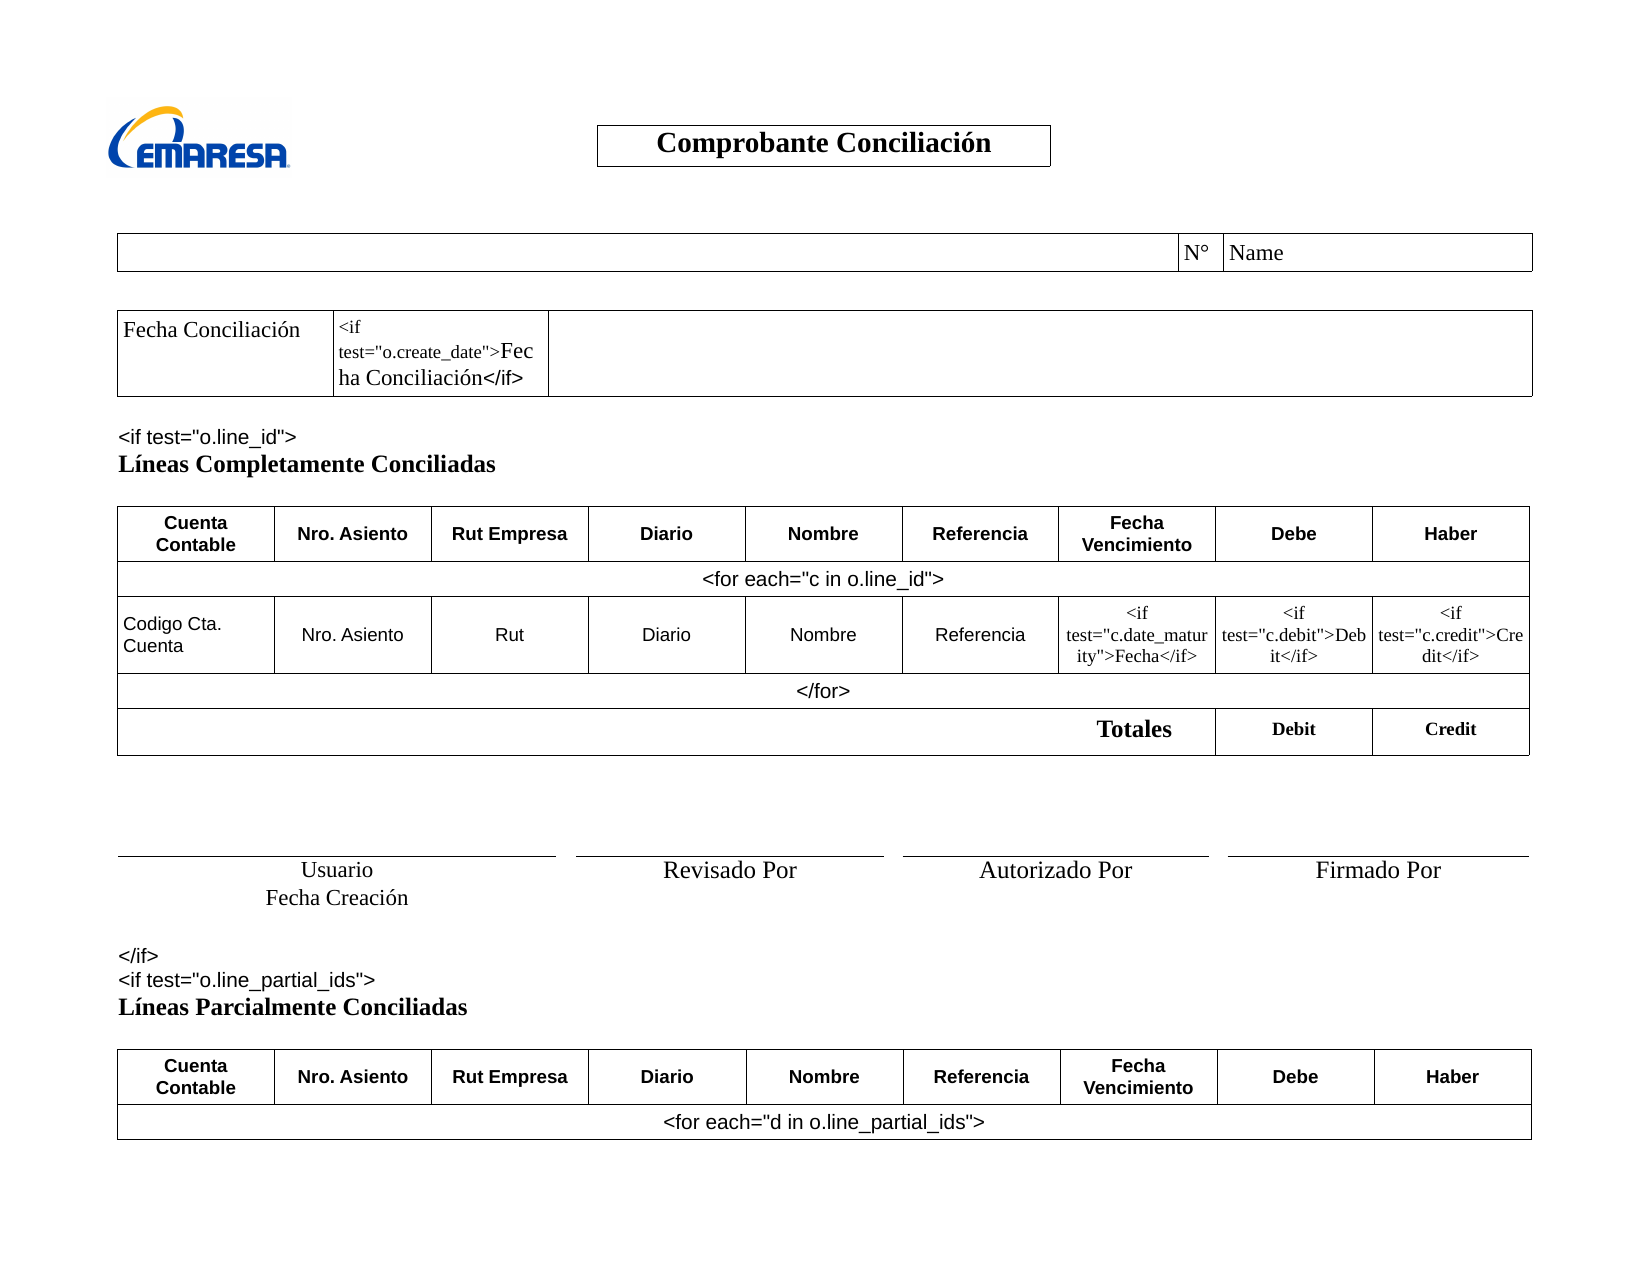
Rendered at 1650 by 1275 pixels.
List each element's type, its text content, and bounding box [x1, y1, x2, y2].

table_cell [1209, 856, 1227, 884]
table_cell <if test="c.debit">Debit</if> [1216, 597, 1372, 673]
text </if> [118, 851, 1532, 968]
table_cell [117, 272, 1532, 310]
text Comprobante Conciliación [598, 126, 1050, 159]
table_header Nombre [747, 1050, 903, 1104]
table_cell [549, 311, 1532, 396]
table_header Nombre [746, 507, 902, 561]
text Líneas Completamente Conciliadas [118, 449, 1532, 477]
table_header Cuenta Contable [118, 507, 274, 561]
table_cell [1228, 884, 1529, 913]
table_cell Nombre [746, 597, 902, 673]
table_cell Firmado Por [1228, 857, 1529, 884]
table_cell Totales [118, 709, 1215, 755]
table_header [118, 827, 556, 856]
table_cell Revisado Por [576, 857, 884, 884]
table_header [1209, 827, 1227, 856]
table_header Nro. Asiento [275, 507, 431, 561]
table_header [903, 827, 1209, 856]
table_header [118, 234, 1178, 271]
table_header Diario [589, 507, 745, 561]
table_cell <for each="c in o.line_id"> [118, 562, 1529, 596]
table_cell </for> [118, 674, 1529, 708]
table_cell Nro. Asiento [275, 597, 431, 673]
table_cell Referencia [903, 597, 1058, 673]
table_header [1228, 827, 1529, 856]
table_header Debe [1218, 1050, 1374, 1104]
picture [105, 97, 293, 178]
table_header Nro. Asiento [275, 1050, 431, 1104]
table_header Haber [1373, 507, 1529, 561]
table_cell Rut [432, 597, 588, 673]
table_header Name [1224, 234, 1532, 271]
table_header [884, 827, 902, 856]
text <if test="o.line_partial_ids"> [118, 968, 1532, 992]
table_header Fecha Vencimiento [1059, 507, 1215, 561]
table_header Diario [589, 1050, 746, 1104]
table_cell <for each="d in o.line_partial_ids"> [118, 1105, 1531, 1139]
table_header Referencia [904, 1050, 1060, 1104]
table_cell <if test="o.create_date">Fecha Conciliación</if> [334, 311, 548, 396]
table_header [556, 827, 576, 856]
table_header Debe [1216, 507, 1372, 561]
table_header Fecha Vencimiento [1061, 1050, 1217, 1104]
table_cell Fecha Conciliación [118, 311, 333, 396]
table_cell <if test="c.date_maturity">Fecha</if> [1059, 597, 1215, 673]
table_cell [576, 884, 884, 913]
table_cell Autorizado Por [903, 857, 1209, 884]
table_cell Usuario [118, 857, 556, 884]
table_cell [556, 884, 576, 913]
table_cell [1209, 884, 1227, 913]
table_cell Credit [1373, 709, 1529, 755]
text <if test="o.line_id"> [118, 425, 1532, 449]
table_header [576, 827, 884, 856]
table_cell [903, 884, 1209, 913]
table_cell [884, 884, 902, 913]
table_cell [884, 856, 902, 884]
table_header Cuenta Contable [118, 1050, 274, 1104]
table_header Referencia [903, 507, 1058, 561]
table_header Rut Empresa [432, 507, 588, 561]
table_cell Diario [589, 597, 745, 673]
table_header Haber [1375, 1050, 1531, 1104]
table_cell Debit [1216, 709, 1372, 755]
table_header N° [1179, 234, 1223, 271]
table_cell <if test="c.credit">Credit</if> [1373, 597, 1529, 673]
text Líneas Parcialmente Conciliadas [118, 992, 1532, 1020]
table_cell Codigo Cta. Cuenta [118, 597, 274, 673]
table_header Rut Empresa [432, 1050, 588, 1104]
table_cell Fecha Creación [118, 884, 556, 913]
table_cell [556, 856, 576, 884]
